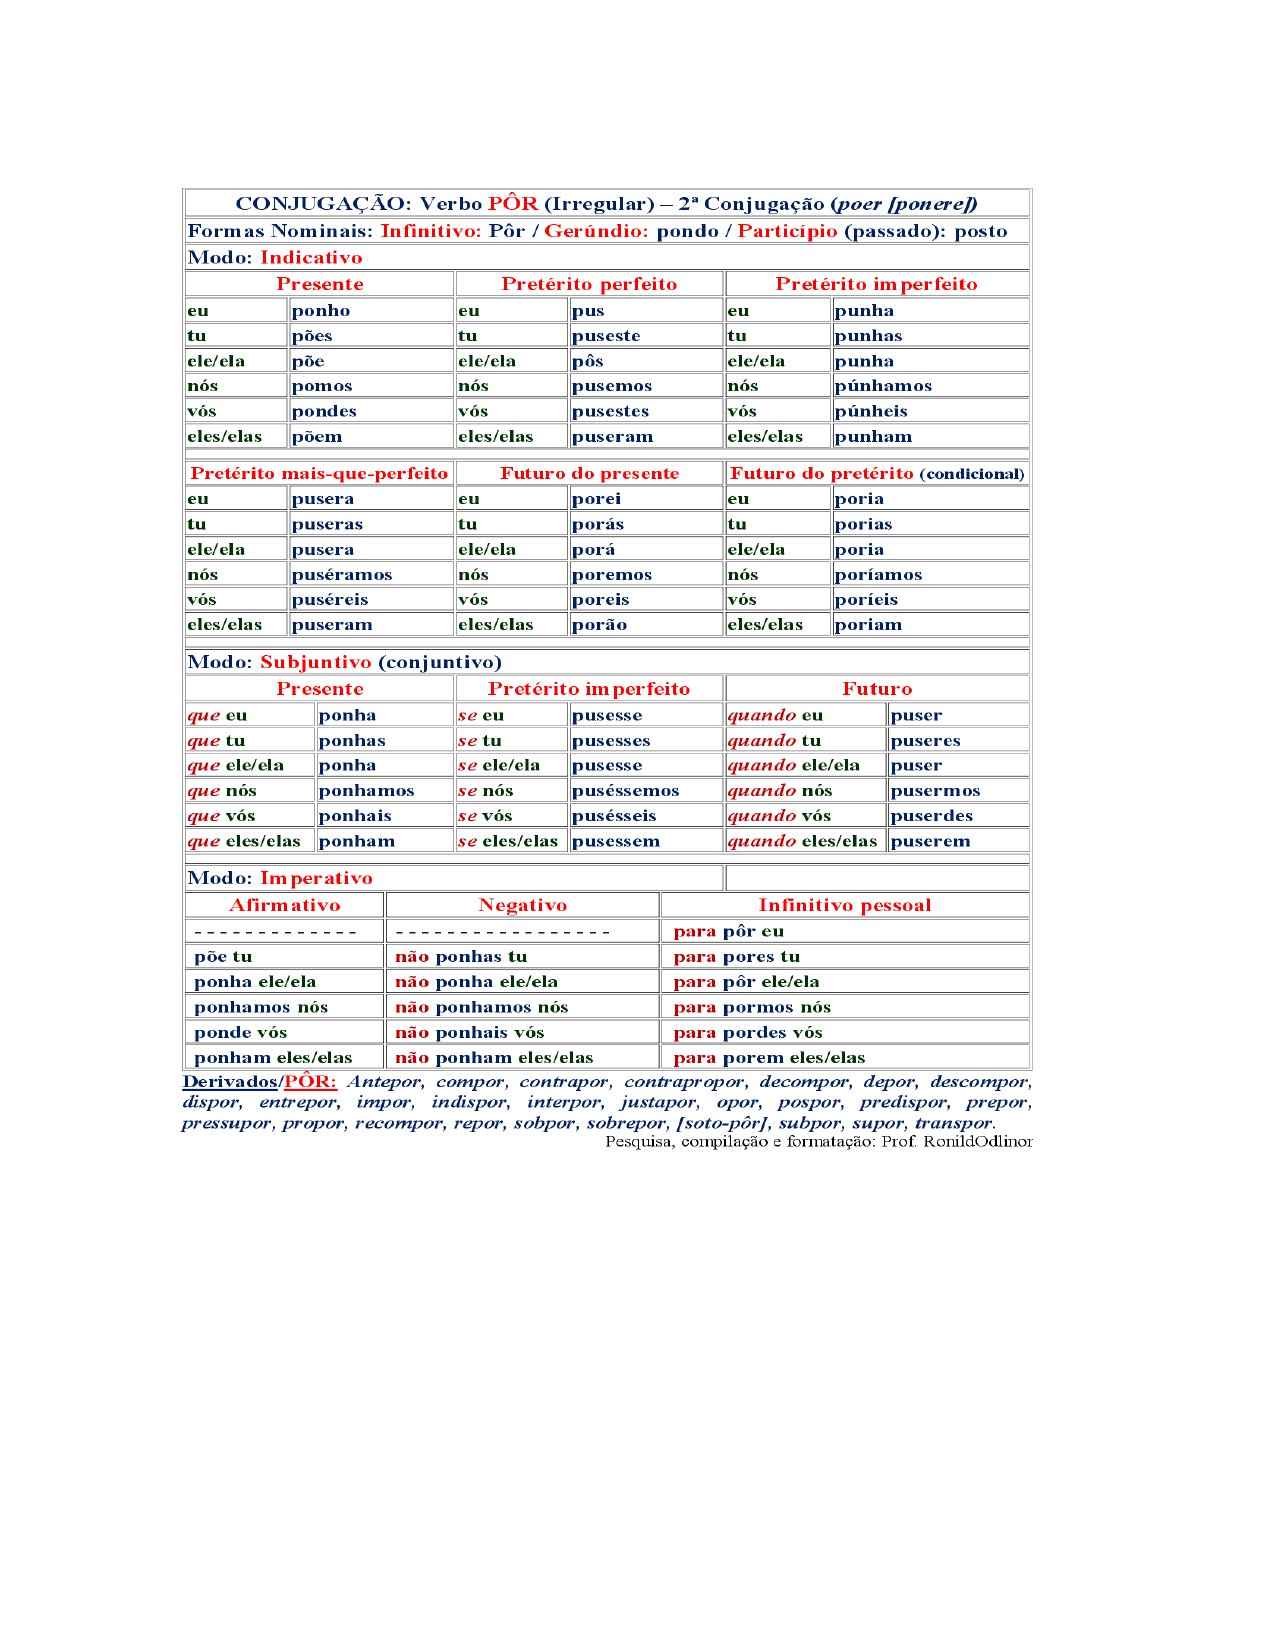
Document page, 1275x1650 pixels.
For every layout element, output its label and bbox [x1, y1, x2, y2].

picture [126, 151, 1067, 1233]
